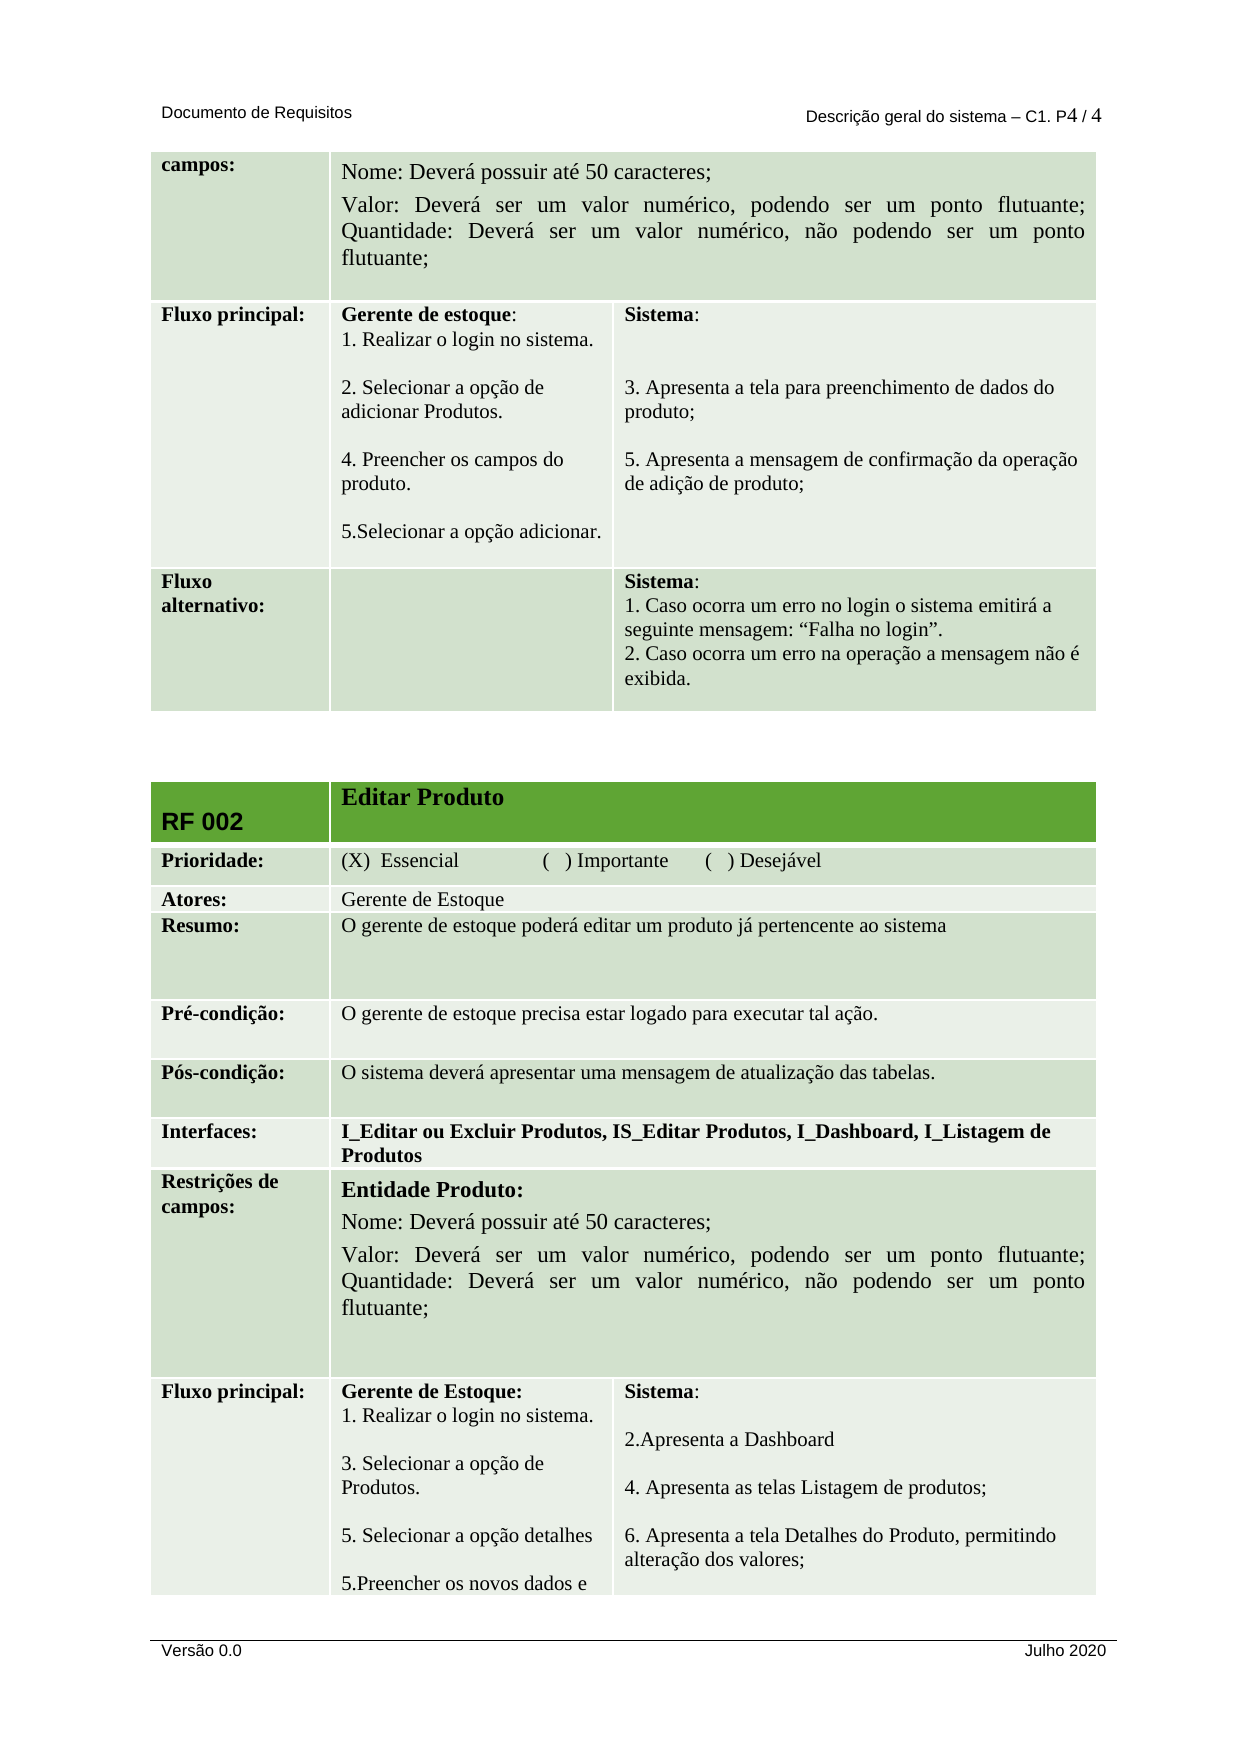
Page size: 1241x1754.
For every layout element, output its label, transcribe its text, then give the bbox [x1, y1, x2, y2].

table_cell Sistema: 1. Caso ocorra um erro no login o sistema emitirá a seguinte mensagem: “Falha no login”. 2. Caso ocorra um erro na operação a mensagem não é exibida. [614, 569, 1096, 711]
table_cell Gerente de Estoque: 1. Realizar o login no sistema. 3. Selecionar a opção de Produtos. 5. Selecionar a opção detalhes 5.Preencher os novos dados e [331, 1379, 612, 1595]
table_cell O sistema deverá apresentar uma mensagem de atualização das tabelas. [331, 1060, 1096, 1117]
table_cell Pós-condição: [151, 1060, 329, 1117]
table_cell Fluxo principal: [151, 1379, 329, 1595]
table_cell Entidade Produto: Nome: Deverá possuir até 50 caracteres; Valor: Deverá ser um valor numérico, podendo ser um ponto flutuante; Quantidade: Deverá ser um valor numérico, não podendo ser um ponto flutuante; [331, 1170, 1096, 1377]
table_cell [331, 569, 612, 711]
table_header Editar Produto [331, 782, 1096, 842]
table_cell Fluxo alternativo: [151, 569, 329, 711]
table_cell Prioridade: [151, 848, 329, 885]
table_cell I_Editar ou Excluir Produtos, IS_Editar Produtos, I_Dashboard, I_Listagem de Produtos [331, 1119, 1096, 1167]
table_cell Interfaces: [151, 1119, 329, 1167]
table_cell Sistema: 2.Apresenta a Dashboard 4. Apresenta as telas Listagem de produtos; 6. Apresenta a tela Detalhes do Produto, permitindo alteração dos valores; [614, 1379, 1096, 1595]
table_cell Restrições de campos: [151, 1170, 329, 1377]
table_cell Resumo: [151, 913, 329, 999]
table_cell Pré-condição: [151, 1001, 329, 1058]
table_cell (X) Essencial ( ) Importante ( ) Desejável [331, 848, 1096, 885]
table_cell Gerente de estoque: 1. Realizar o login no sistema. 2. Selecionar a opção de adicionar Produtos. 4. Preencher os campos do produto. 5.Selecionar a opção adicionar. [331, 303, 612, 567]
table_cell campos: [151, 152, 329, 300]
table_cell Gerente de Estoque [331, 887, 1096, 911]
table_cell Atores: [151, 887, 329, 911]
table_header RF 002 [151, 782, 329, 842]
table_cell Nome: Deverá possuir até 50 caracteres; Valor: Deverá ser um valor numérico, podendo ser um ponto flutuante; Quantidade: Deverá ser um valor numérico, não podendo ser um ponto flutuante; [331, 152, 1096, 300]
table_cell Fluxo principal: [151, 303, 329, 567]
table_cell O gerente de estoque precisa estar logado para executar tal ação. [331, 1001, 1096, 1058]
table_cell Sistema: 3. Apresenta a tela para preenchimento de dados do produto; 5. Apresenta a mensagem de confirmação da operação de adição de produto; [614, 303, 1096, 567]
table_cell O gerente de estoque poderá editar um produto já pertencente ao sistema [331, 913, 1096, 999]
